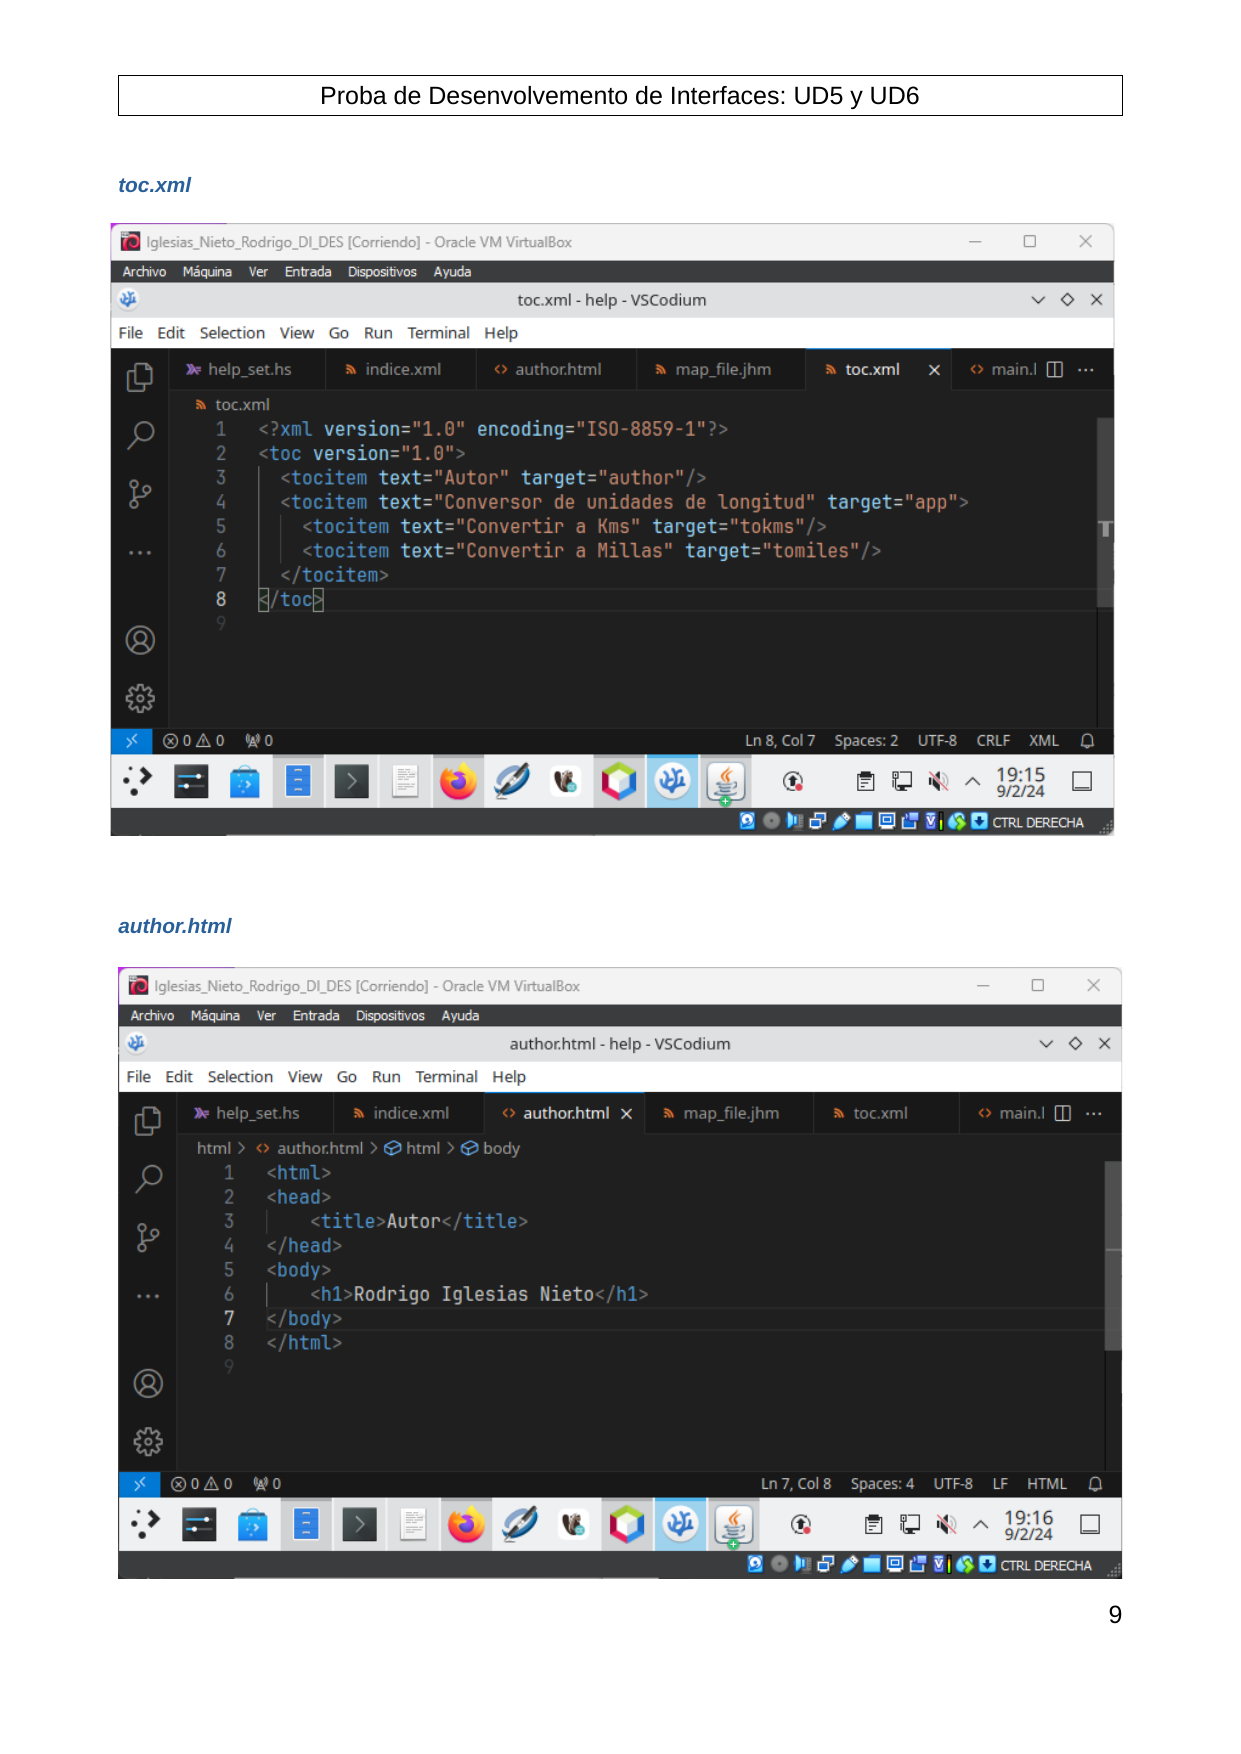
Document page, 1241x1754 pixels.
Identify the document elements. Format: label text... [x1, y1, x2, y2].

picture [110, 223, 1115, 836]
picture [118, 967, 1123, 1579]
text author.html [118, 914, 1122, 938]
text toc.xml [118, 173, 1122, 197]
